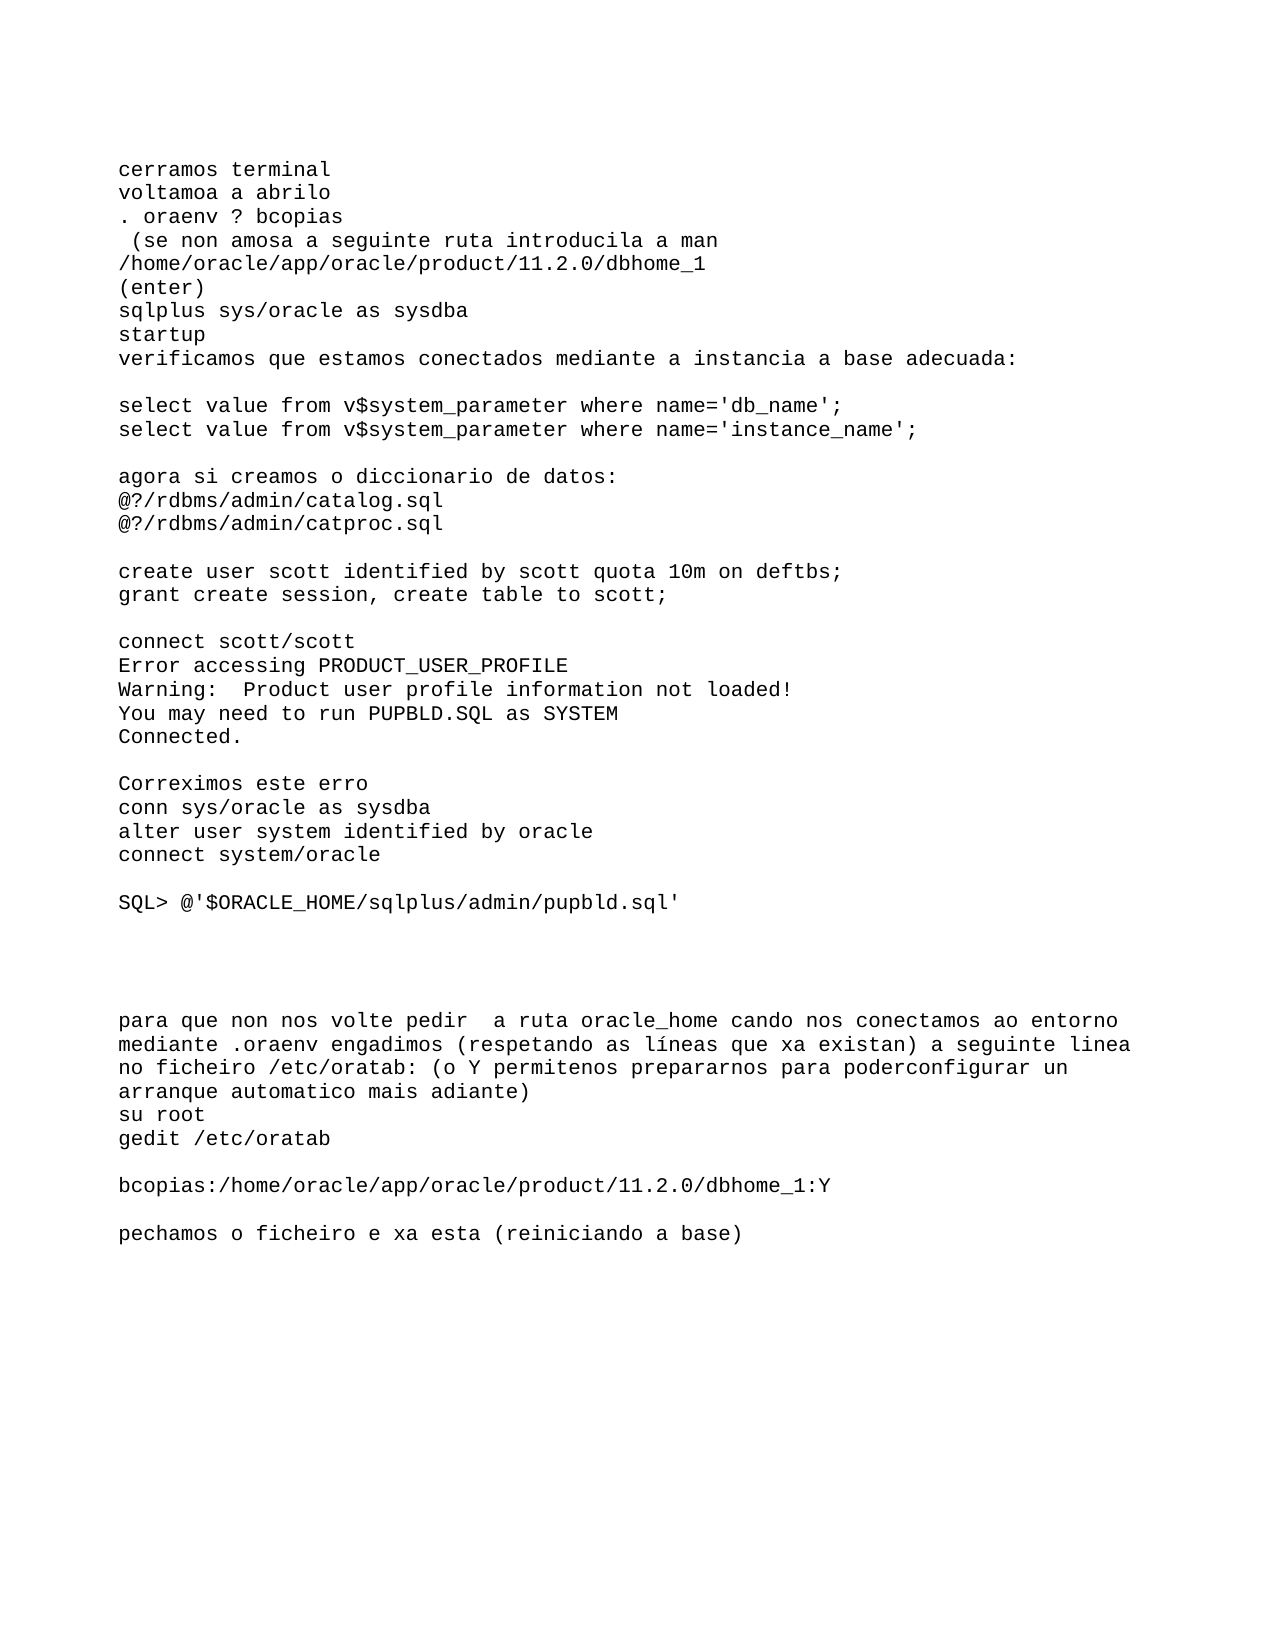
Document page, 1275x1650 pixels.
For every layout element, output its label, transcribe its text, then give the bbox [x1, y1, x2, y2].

text You may need to run PUPBLD.SQL as SYSTEM [118, 702, 1157, 726]
text conn sys/oracle as sysdba [118, 797, 1157, 821]
text . oraenv ? bcopias [118, 206, 1157, 229]
text startup [118, 324, 1157, 348]
text pechamos o ficheiro e xa esta (reiniciando a base) [118, 1223, 1157, 1246]
text sqlplus sys/oracle as sysdba [118, 301, 1157, 324]
text gedit /etc/oratab [118, 1128, 1157, 1152]
text Correximos este erro [118, 773, 1157, 797]
text create user scott identified by scott quota 10m on deftbs; [118, 561, 1157, 584]
text alter user system identified by oracle [118, 821, 1157, 844]
text (se non amosa a seguinte ruta introducila a man [118, 229, 1157, 253]
text connect system/oracle [118, 844, 1157, 868]
text @?/rdbms/admin/catproc.sql [118, 513, 1157, 537]
text (enter) [118, 277, 1157, 301]
text agora si creamos o diccionario de datos: [118, 466, 1157, 490]
text Error accessing PRODUCT_USER_PROFILE [118, 655, 1157, 679]
text @?/rdbms/admin/catalog.sql [118, 490, 1157, 513]
text su root [118, 1104, 1157, 1128]
text verificamos que estamos conectados mediante a instancia a base adecuada: [118, 348, 1157, 371]
text select value from v$system_parameter where name='db_name'; [118, 395, 1157, 419]
text bcopias:/home/oracle/app/oracle/product/11.2.0/dbhome_1:Y [118, 1175, 1157, 1199]
text grant create session, create table to scott; [118, 584, 1157, 608]
text SQL> @'$ORACLE_HOME/sqlplus/admin/pupbld.sql' [118, 892, 1157, 915]
text Connected. [118, 726, 1157, 750]
text select value from v$system_parameter where name='instance_name'; [118, 419, 1157, 442]
text connect scott/scott [118, 632, 1157, 655]
text /home/oracle/app/oracle/product/11.2.0/dbhome_1 [118, 253, 1157, 277]
text para que non nos volte pedir a ruta oracle_home cando nos conectamos ao entorno mediante .oraenv engadimos (respetando as líneas que xa existan) a seguinte linea no ficheiro /etc/oratab: (o Y permitenos prepararnos para poderconfigurar un arranque automatico mais adiante) [118, 1010, 1157, 1104]
text Warning: Product user profile information not loaded! [118, 679, 1157, 702]
text cerramos terminal [118, 159, 1157, 182]
text voltamoa a abrilo [118, 182, 1157, 206]
